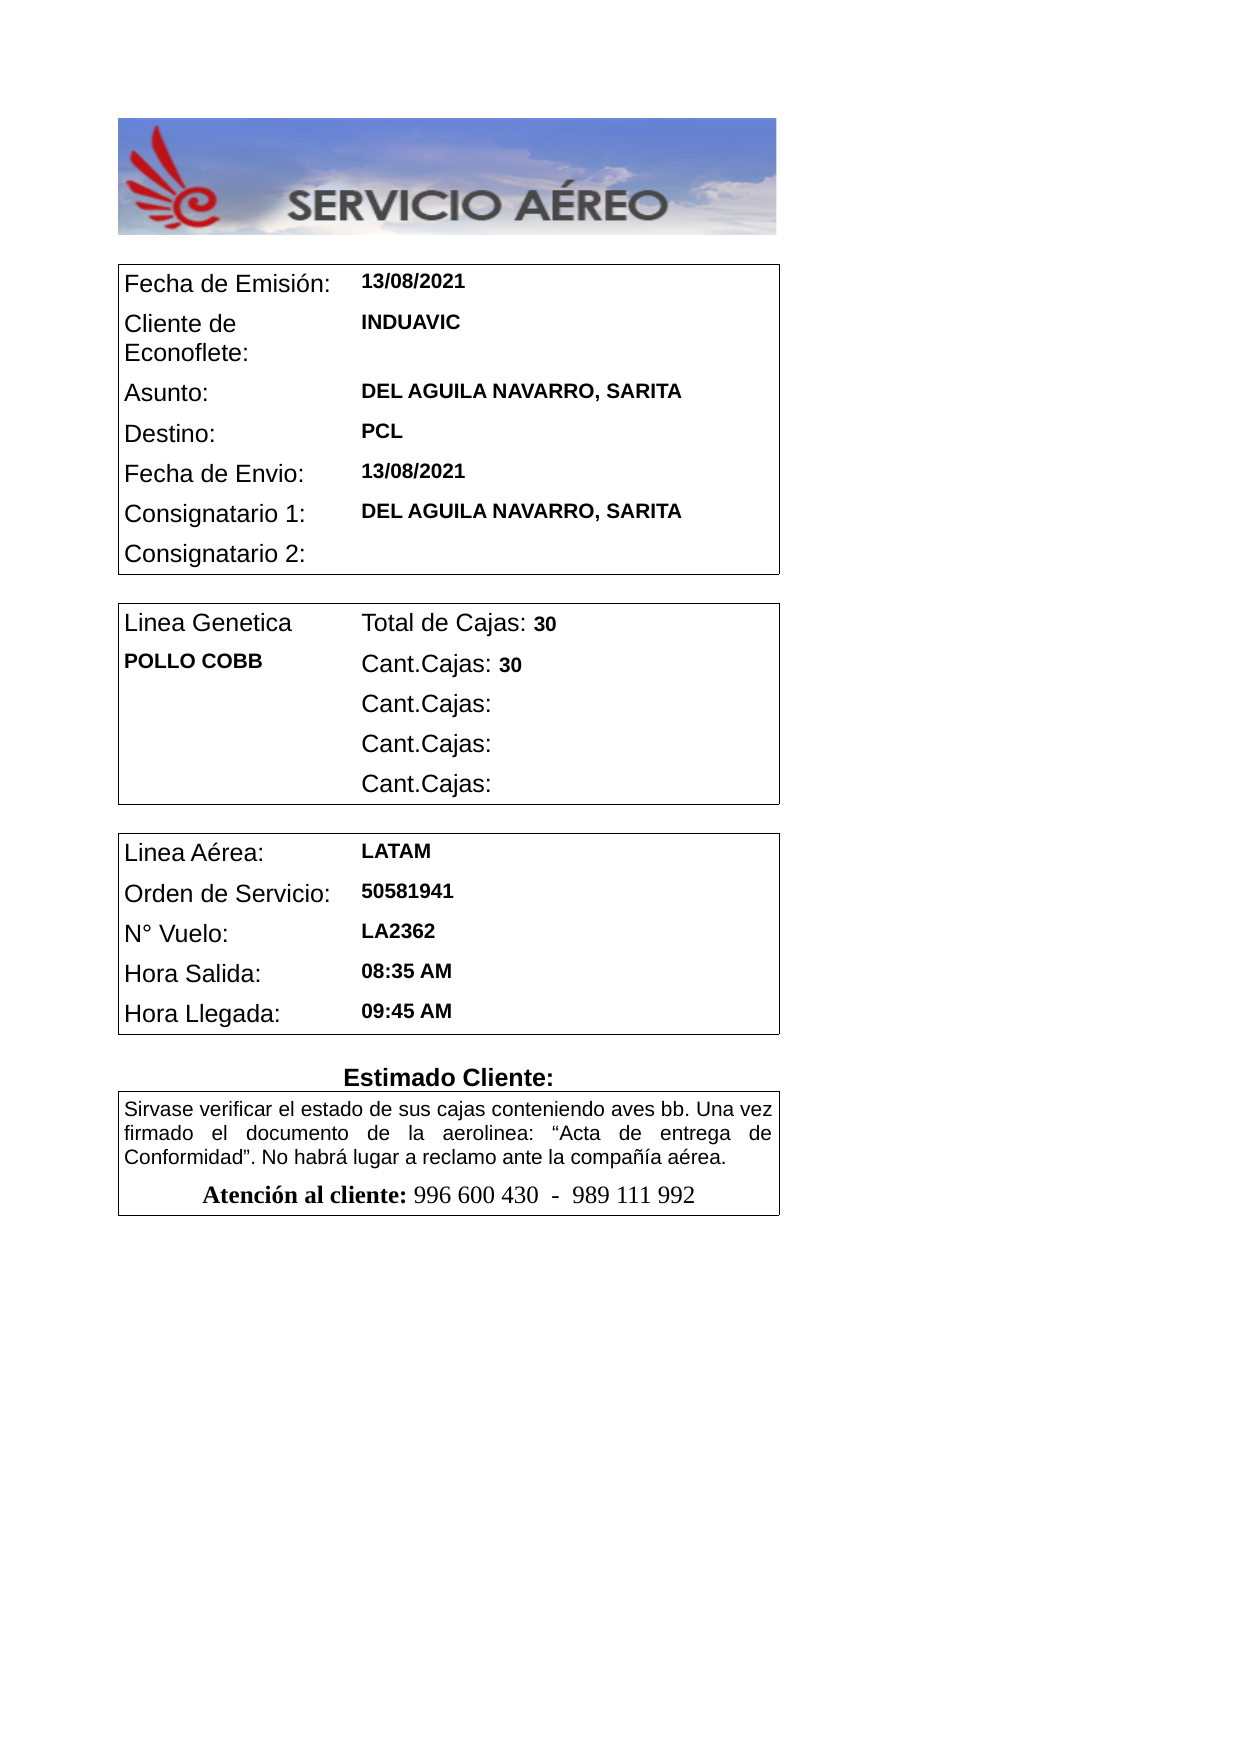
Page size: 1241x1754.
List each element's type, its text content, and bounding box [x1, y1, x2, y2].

table_cell Fecha de Envio: [119, 453, 356, 493]
table_cell PCL [356, 413, 779, 453]
picture [118, 118, 777, 235]
table_cell [118, 805, 356, 833]
table_cell INDUAVIC [356, 304, 779, 373]
table_cell Linea Genetica [119, 604, 356, 643]
table_cell 09:45 AM [356, 994, 779, 1034]
table_cell [356, 534, 779, 574]
table_cell Orden de Servicio: [119, 873, 356, 913]
table_cell [119, 723, 356, 763]
table_cell Cant.Cajas: [356, 723, 779, 763]
table_cell 50581941 [356, 873, 779, 913]
table_cell LATAM [356, 834, 779, 873]
table_cell 08:35 AM [356, 953, 779, 993]
table_cell Linea Aérea: [119, 834, 356, 873]
table_cell Cliente de Econoflete: [119, 304, 356, 373]
table_header Fecha de Emisión: [119, 265, 356, 304]
table_cell Cant.Cajas: [356, 764, 779, 804]
table_cell Asunto: [119, 373, 356, 413]
table_cell [119, 764, 356, 804]
table_cell Sirvase verificar el estado de sus cajas conteniendo aves bb. Una vez firmado el documento de la aerolinea: “Acta de entrega de Conformidad”. No habrá lugar a reclamo ante la compañía aérea. [119, 1092, 779, 1175]
table_cell POLLO COBB [119, 643, 356, 683]
table_cell 13/08/2021 [356, 453, 779, 493]
table_cell LA2362 [356, 913, 779, 953]
table_cell [356, 575, 779, 603]
table_cell N° Vuelo: [119, 913, 356, 953]
table_cell Cant.Cajas: 30 [356, 643, 779, 683]
table_cell Atención al cliente: 996 600 430 - 989 111 992 [119, 1175, 779, 1215]
table_cell [119, 683, 356, 723]
table_cell Total de Cajas: 30 [356, 604, 779, 643]
table_cell Destino: [119, 413, 356, 453]
table_header 13/08/2021 [356, 265, 779, 304]
table_cell Consignatario 2: [119, 534, 356, 574]
table_cell [118, 575, 356, 603]
table_cell Estimado Cliente: [118, 1035, 779, 1091]
table_cell DEL AGUILA NAVARRO, SARITA [356, 373, 779, 413]
table_cell DEL AGUILA NAVARRO, SARITA [356, 493, 779, 533]
table_cell Consignatario 1: [119, 493, 356, 533]
table_cell Hora Llegada: [119, 994, 356, 1034]
table_cell Cant.Cajas: [356, 683, 779, 723]
table_cell [356, 805, 779, 833]
table_cell Hora Salida: [119, 953, 356, 993]
